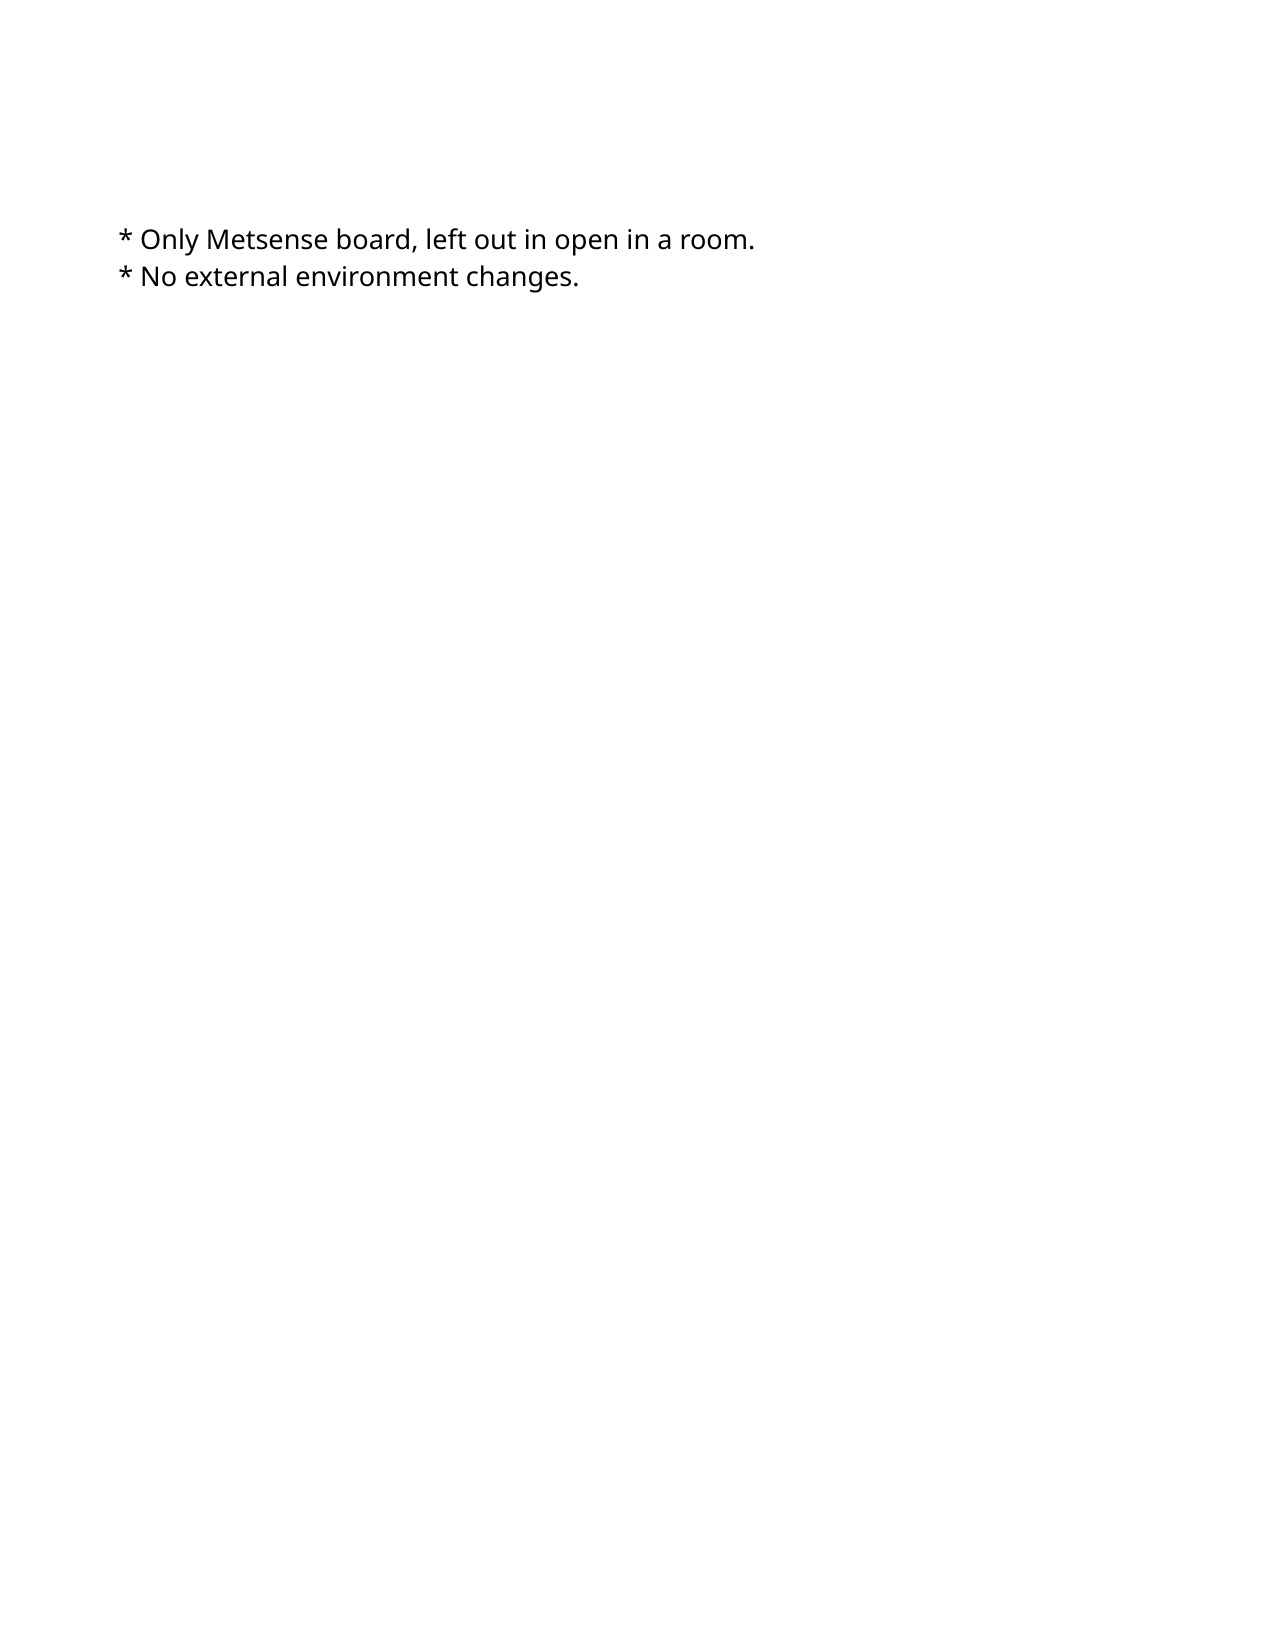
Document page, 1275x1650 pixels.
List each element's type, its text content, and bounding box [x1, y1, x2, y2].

text * No external environment changes. [118, 257, 1157, 294]
text * Only Metsense board, left out in open in a room. [118, 220, 1157, 257]
